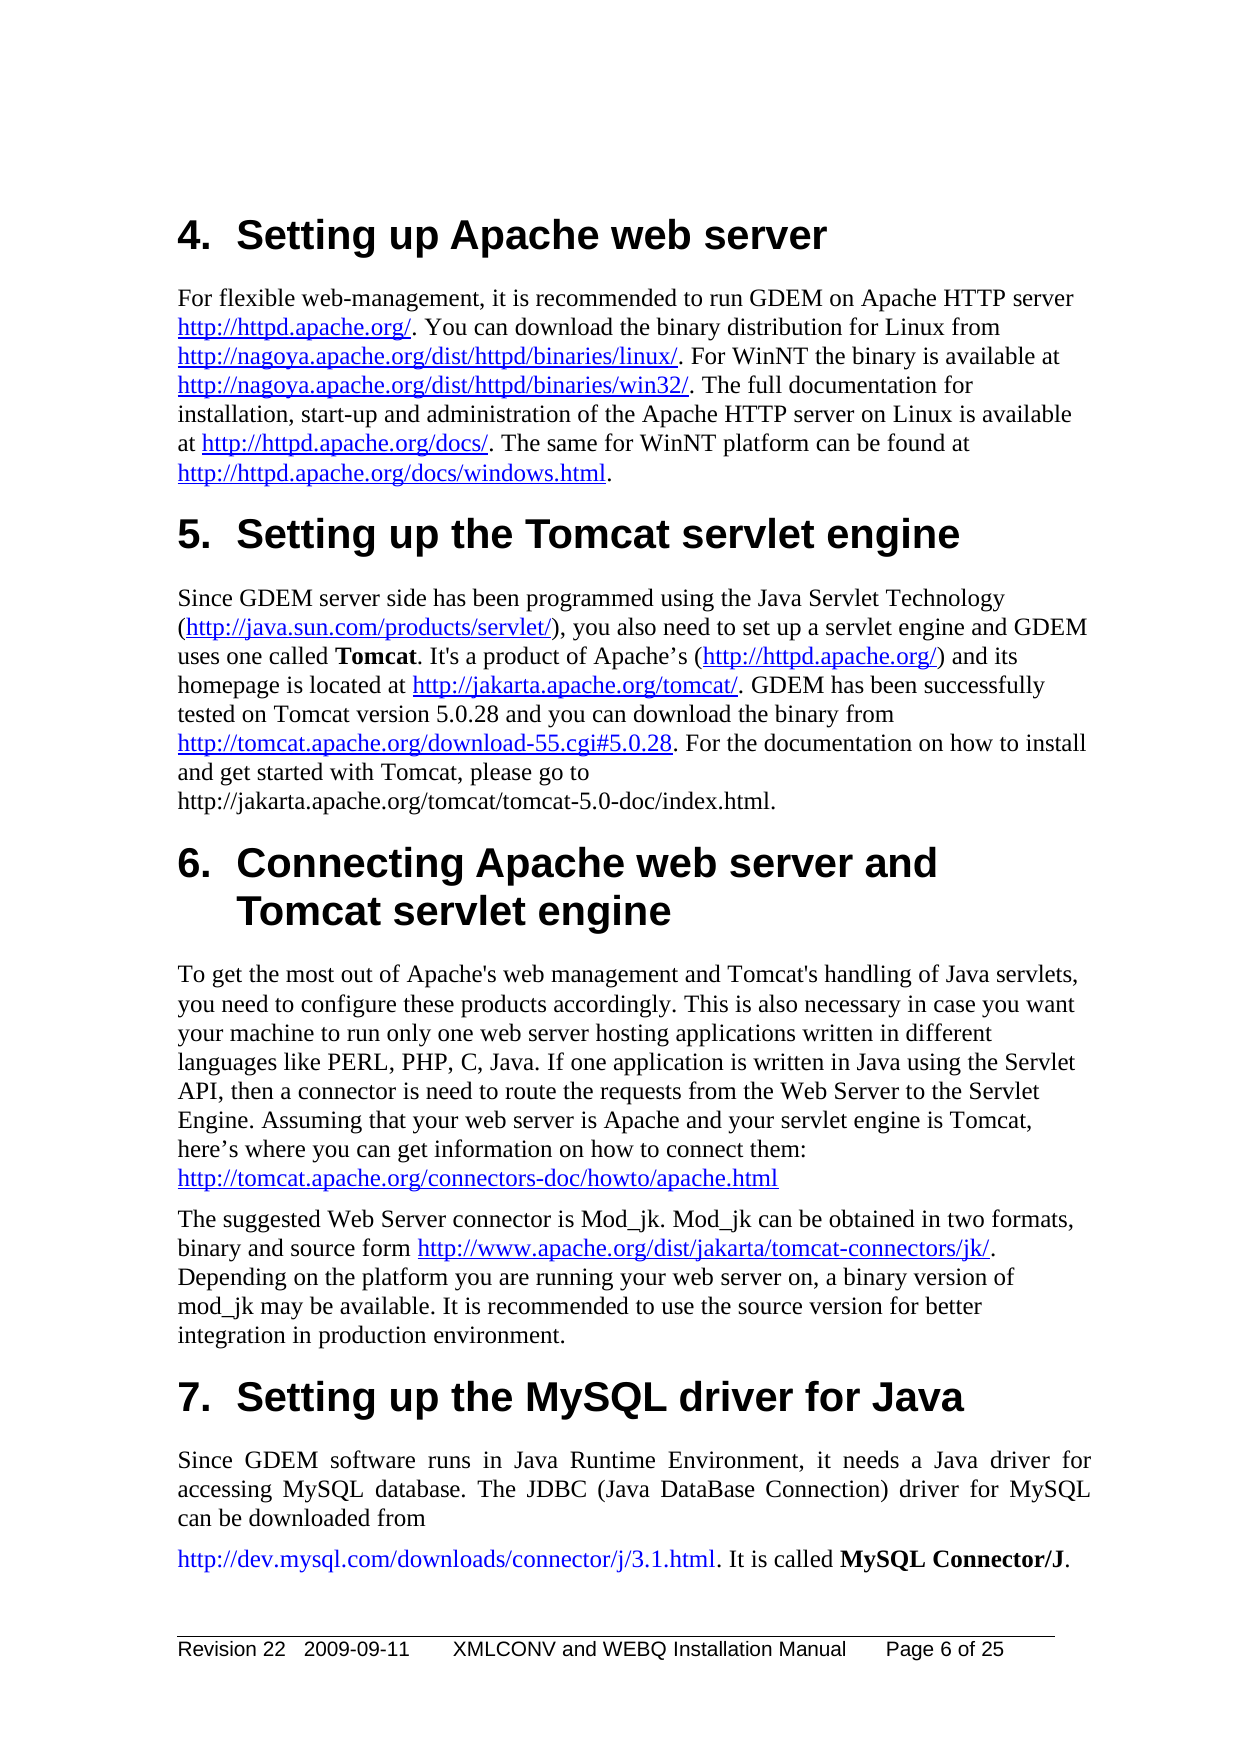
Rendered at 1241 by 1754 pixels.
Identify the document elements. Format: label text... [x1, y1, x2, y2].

subtitle Setting up the MySQL driver for Java [177, 1372, 1092, 1420]
text To get the most out of Apache's web management and Tomcat's handling of Java servlets, you need to configure these products accordingly. This is also necessary in case you want your machine to run only one web server hosting applications written in different languages like PERL, PHP, C, Java. If one application is written in Java using the Servlet API, then a connector is need to route the requests from the Web Server to the Servlet Engine. Assuming that your web server is Apache and your servlet engine is Tomcat, here’s where you can get information on how to connect them: http://tomcat.apache.org/connectors-doc/howto/apache.html [177, 959, 1092, 1192]
text The suggested Web Server connector is Mod_jk. Mod_jk can be obtained in two formats, binary and source form http://www.apache.org/dist/jakarta/tomcat-connectors/jk/. Depending on the platform you are running your web server on, a binary version of mod_jk may be available. It is recommended to use the source version for better integration in production environment. [177, 1204, 1092, 1349]
text For flexible web-management, it is recommended to run GDEM on Apache HTTP server http://httpd.apache.org/. You can download the binary distribution for Linux from http://nagoya.apache.org/dist/httpd/binaries/linux/. For WinNT the binary is available at http://nagoya.apache.org/dist/httpd/binaries/win32/. The full documentation for installation, start-up and administration of the Apache HTTP server on Linux is available at http://httpd.apache.org/docs/. The same for WinNT platform can be found at http://httpd.apache.org/docs/windows.html. [177, 283, 1092, 486]
text Since GDEM server side has been programmed using the Java Servlet Technology (http://java.sun.com/products/servlet/), you also need to set up a servlet engine and GDEM uses one called Tomcat. It's a product of Apache’s (http://httpd.apache.org/) and its homepage is located at http://jakarta.apache.org/tomcat/. GDEM has been successfully tested on Tomcat version 5.0.28 and you can download the binary from http://tomcat.apache.org/download-55.cgi#5.0.28. For the documentation on how to install and get started with Tomcat, please go to http://jakarta.apache.org/tomcat/tomcat-5.0-doc/index.html. [177, 583, 1092, 815]
subtitle Setting up the Tomcat servlet engine [177, 510, 1092, 558]
text Since GDEM software runs in Java Runtime Environment, it needs a Java driver for accessing MySQL database. The JDBC (Java DataBase Connection) driver for MySQL can be downloaded from [177, 1445, 1092, 1532]
subtitle Connecting Apache web server and Tomcat servlet engine [177, 839, 1092, 934]
text http://dev.mysql.com/downloads/connector/j/3.1.html. It is called MySQL Connector/J. [177, 1544, 1092, 1573]
subtitle Setting up Apache web server [177, 210, 1092, 258]
